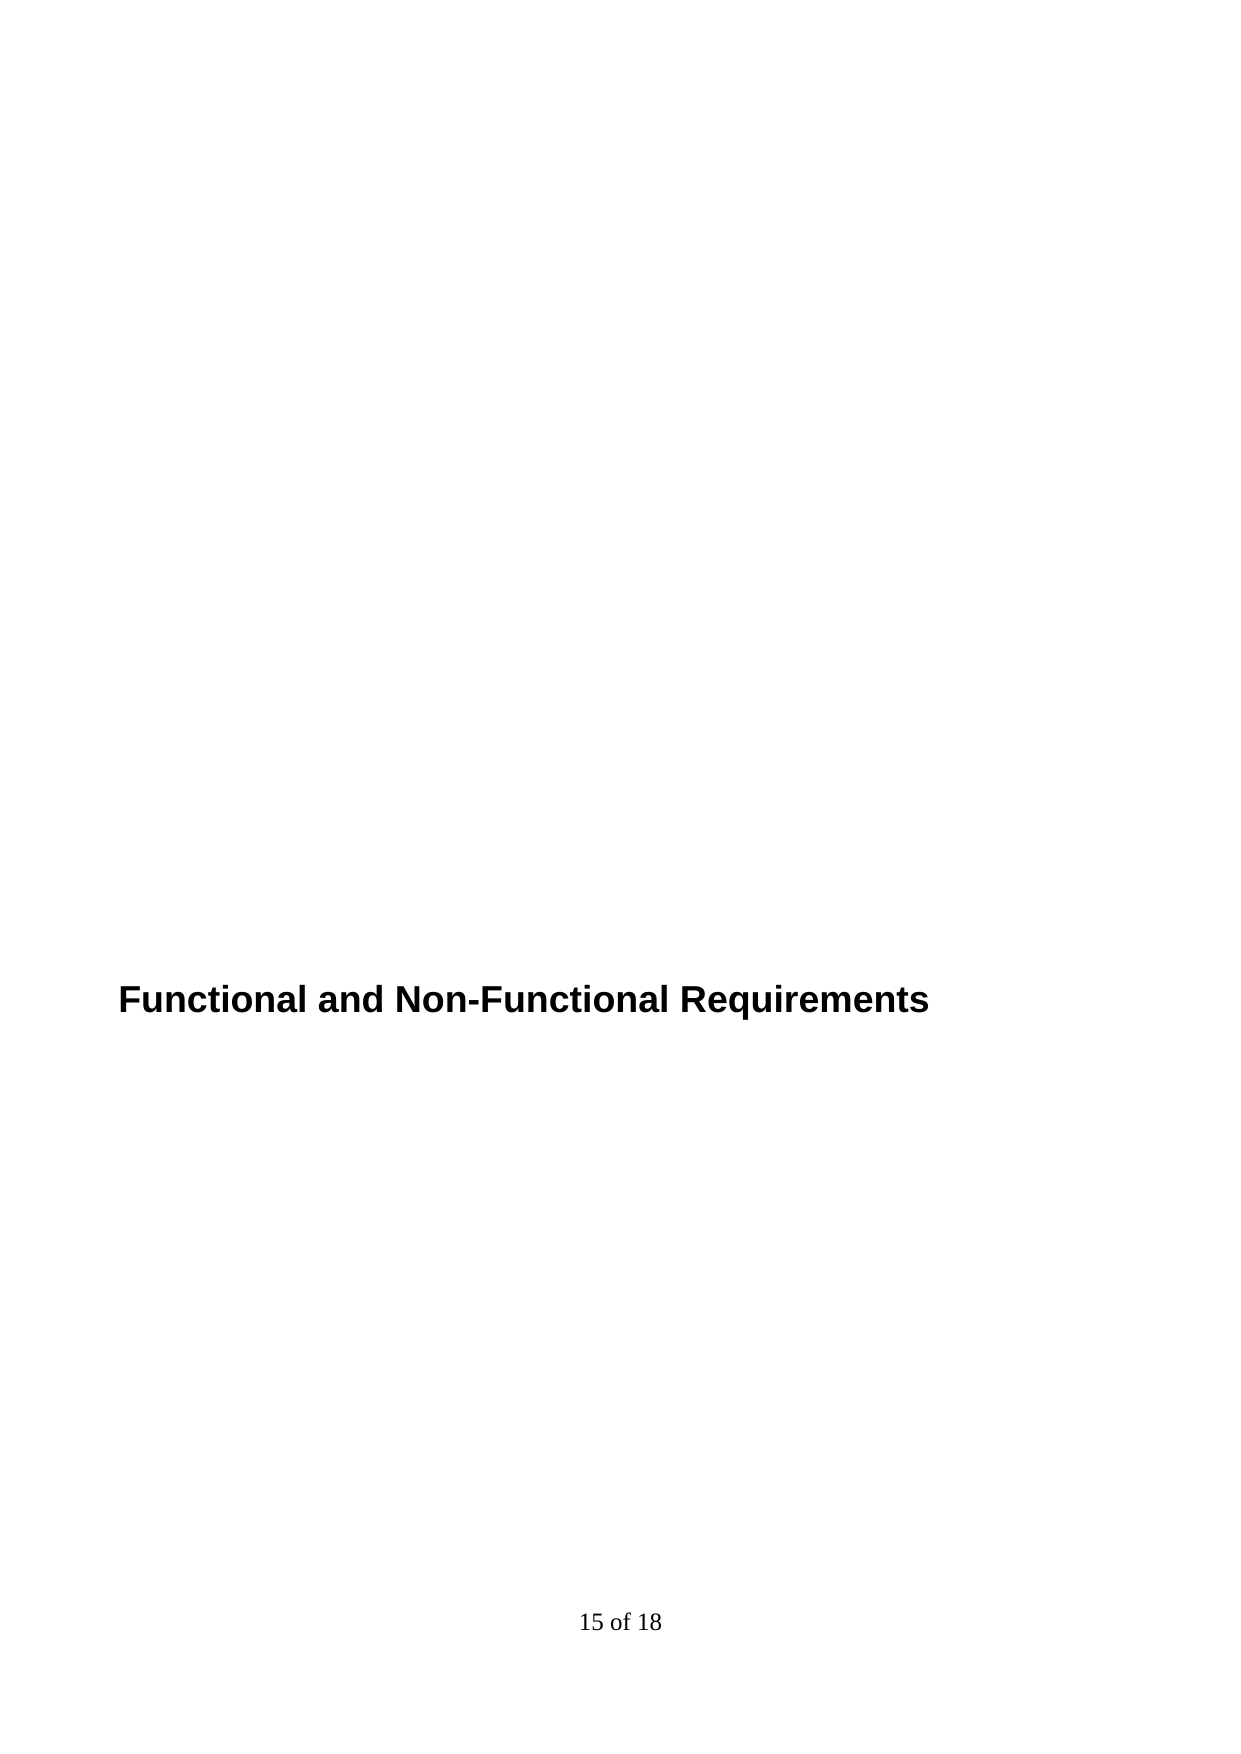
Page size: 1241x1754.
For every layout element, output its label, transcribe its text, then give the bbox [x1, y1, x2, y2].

subtitle Functional and Non-Functional Requirements [118, 977, 1122, 1020]
